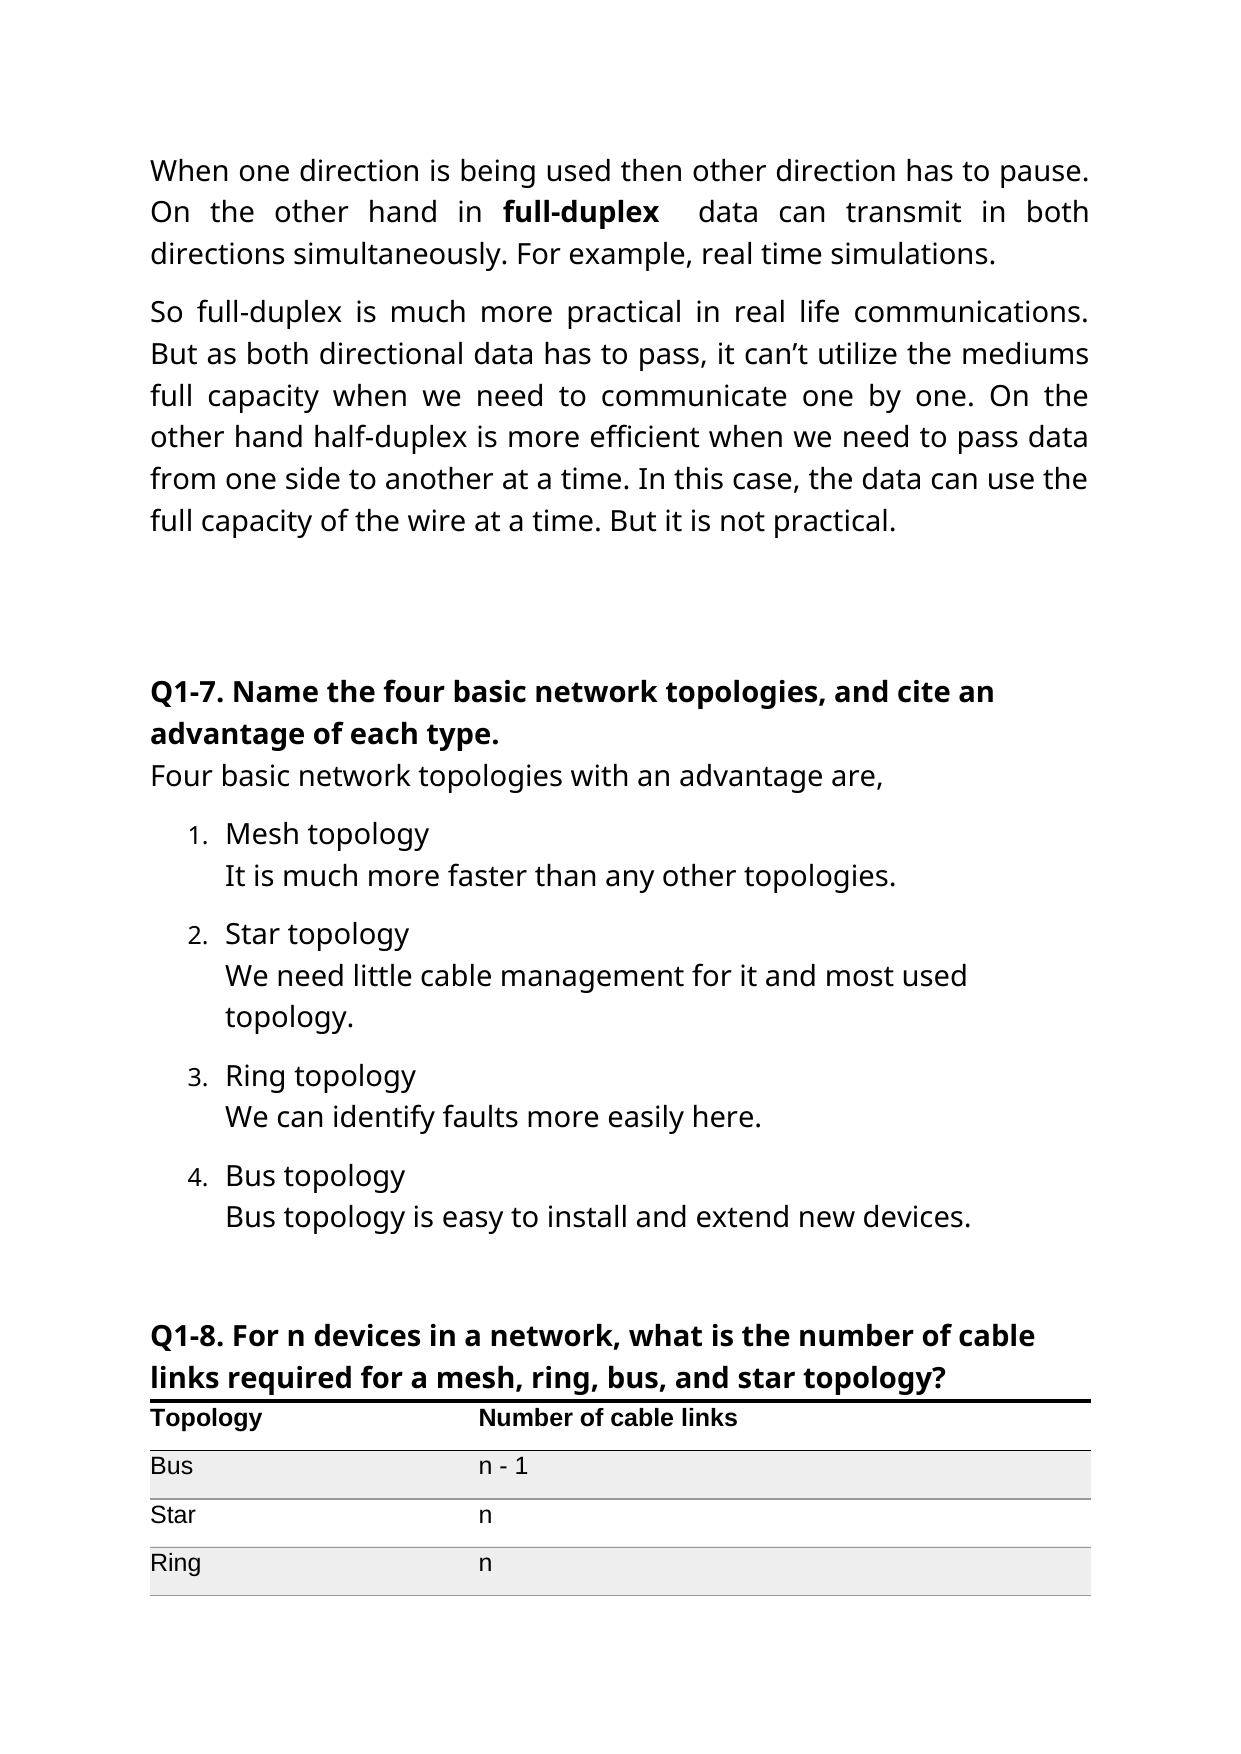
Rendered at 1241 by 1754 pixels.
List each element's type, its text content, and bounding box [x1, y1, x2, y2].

text So full-duplex is much more practical in real life communications. But as both directional data has to pass, it can’t utilize the mediums full capacity when we need to communicate one by one. On the other hand half-duplex is more efficient when we need to pass data from one side to another at a time. In this case, the data can use the full capacity of the wire at a time. But it is not practical. [150, 292, 1091, 540]
table_cell Star [150, 1500, 478, 1546]
table_cell Bus [150, 1451, 478, 1498]
table_header Number of cable links [478, 1403, 1091, 1450]
table_header Topology [150, 1403, 478, 1450]
list Bus topology Bus topology is easy to install and extend new devices. [187, 1155, 1091, 1236]
table_cell n - 1 [478, 1451, 1091, 1498]
table_cell n [478, 1500, 1091, 1546]
text When one direction is being used then other direction has to pause. On the other hand in full-duplex data can transmit in both directions simultaneously. For example, real time simulations. [150, 150, 1091, 273]
subtitle Q1-7. Name the four basic network topologies, and cite an advantage of each type. [150, 671, 1091, 753]
table_cell Ring [150, 1548, 478, 1595]
list Star topology We need little cable management for it and most used topology. [187, 913, 1091, 1036]
list Mesh topology It is much more faster than any other topologies. [187, 813, 1091, 894]
list Ring topology We can identify faults more easily here. [187, 1055, 1091, 1136]
text Four basic network topologies with an advantage are, [150, 755, 1091, 794]
table_cell n [478, 1548, 1091, 1595]
subtitle Q1-8. For n devices in a network, what is the number of cable links required for a mesh, ring, bus, and star topology? [150, 1316, 1091, 1397]
